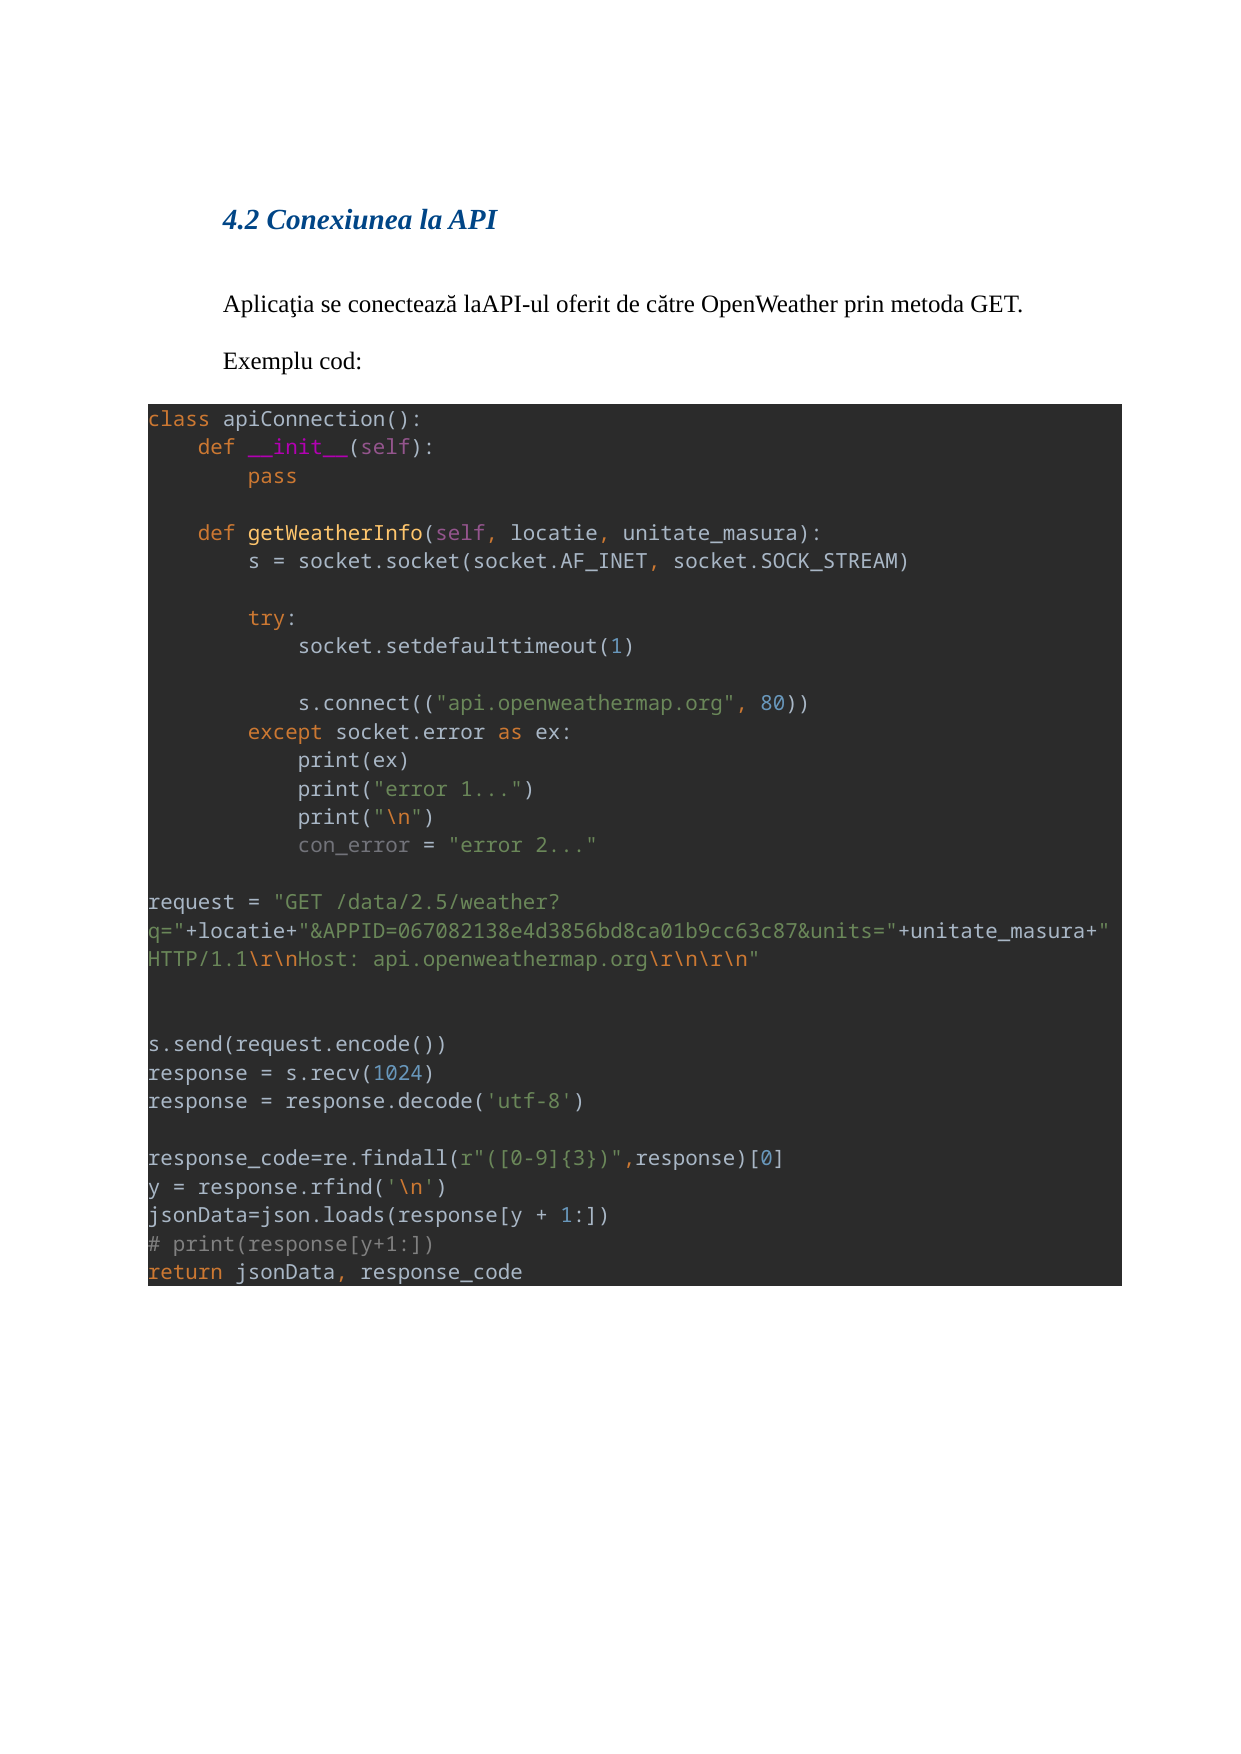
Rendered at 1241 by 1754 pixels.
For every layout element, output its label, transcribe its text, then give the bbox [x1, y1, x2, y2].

text class apiConnection(): def __init__(self): pass def getWeatherInfo(self, locatie, unitate_masura): s = socket.socket(socket.AF_INET, socket.SOCK_STREAM) try: socket.setdefaulttimeout(1) s.connect(("api.openweathermap.org", 80)) except socket.error as ex: print(ex) print("error 1...") print("\n") con_error = "error 2..." [148, 404, 1122, 859]
text request = "GET /data/2.5/weather?q="+locatie+"&APPID=067082138e4d3856bd8ca01b9cc63c87&units="+unitate_masura+" HTTP/1.1\r\nHost: api.openweathermap.org\r\n\r\n" [148, 887, 1122, 973]
text Exemplu cod: [148, 346, 1122, 375]
text s.send(request.encode()) response = s.recv(1024) response = response.decode('utf-8') response_code=re.findall(r"([0-9]{3})",response)[0] y = response.rfind('\n') jsonData=json.loads(response[y + 1:]) # print(response[y+1:]) return jsonData, response_code [148, 1001, 1122, 1286]
subtitle 4.2 Conexiunea la API [148, 202, 1122, 235]
text Aplicaţia se conectează laAPI-ul oferit de către OpenWeather prin metoda GET. [148, 289, 1122, 318]
